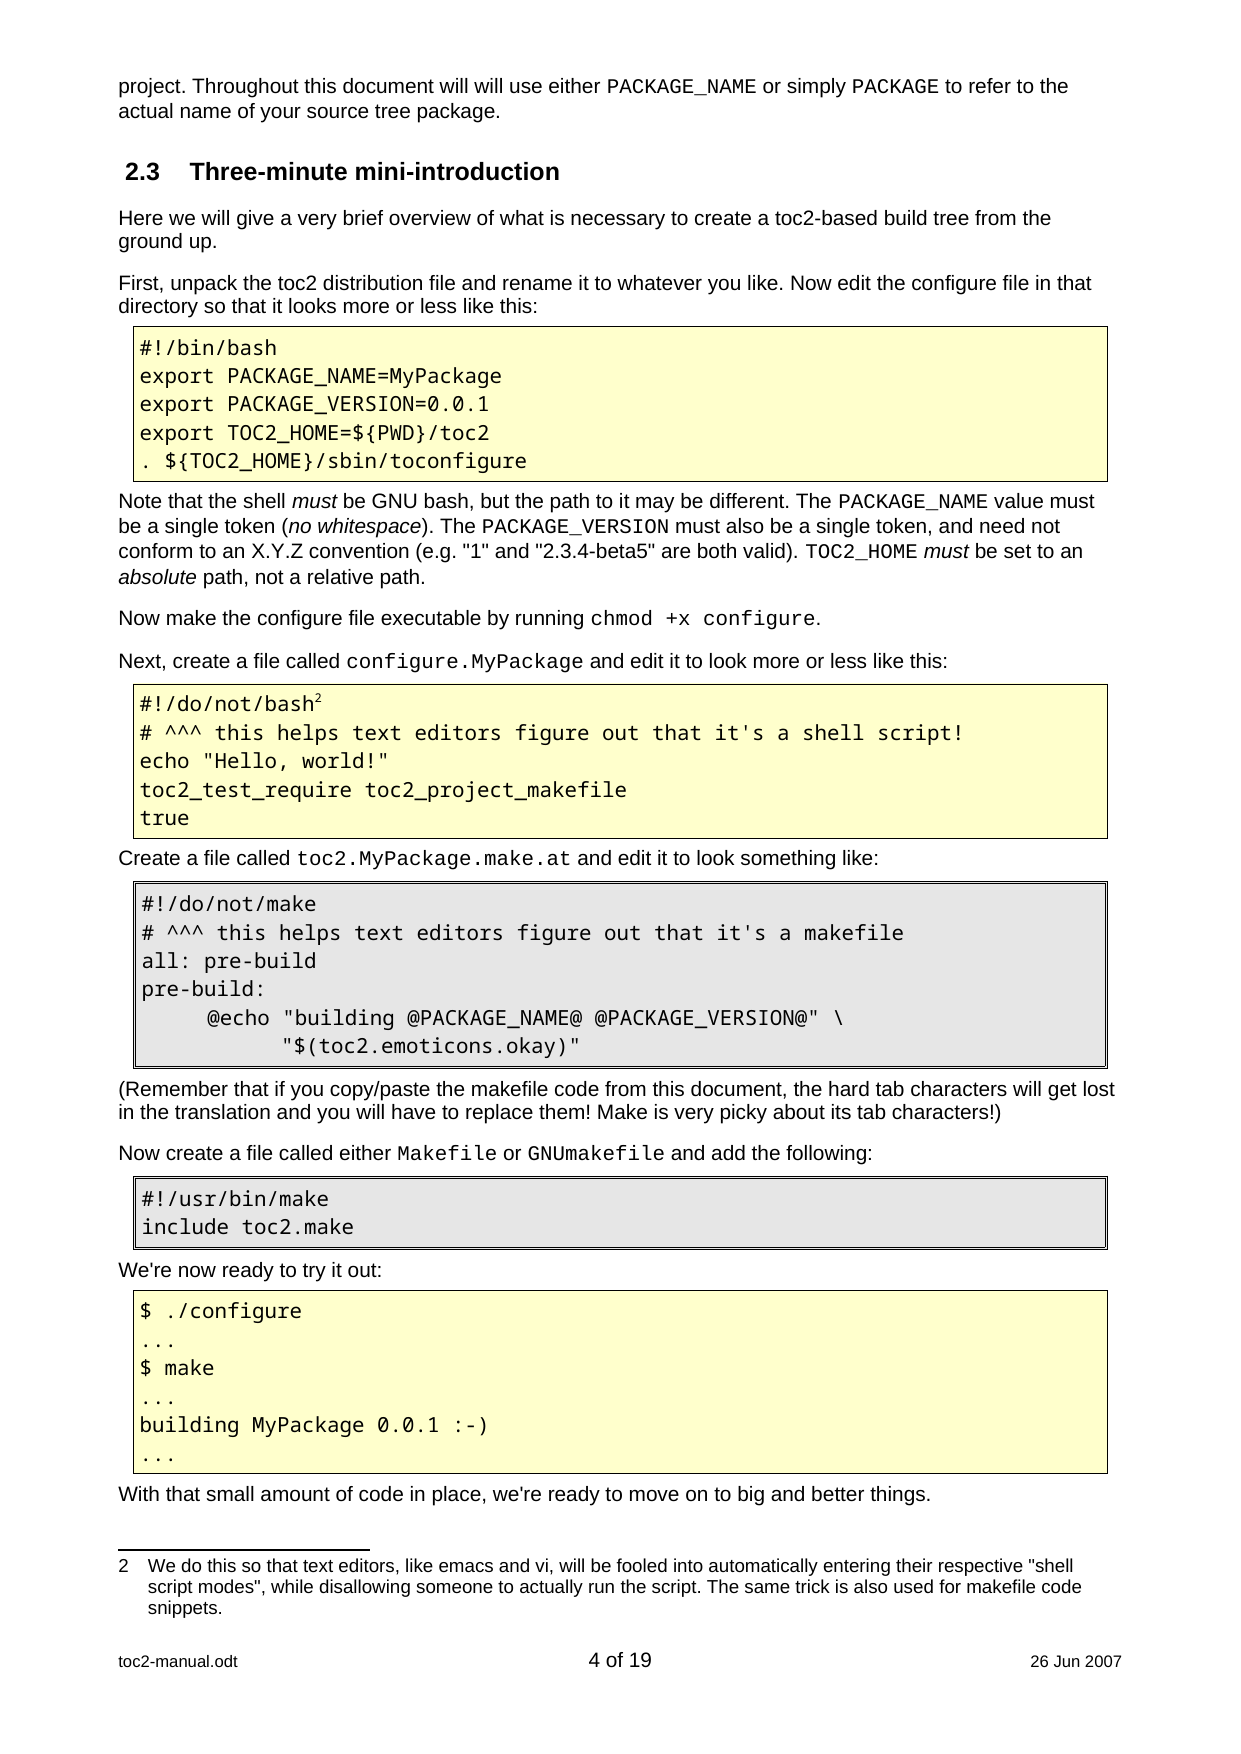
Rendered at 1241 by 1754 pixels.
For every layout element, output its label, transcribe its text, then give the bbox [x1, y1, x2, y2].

text $ make [134, 1347, 1107, 1376]
text #!/do/not/bash [134, 685, 1107, 712]
text # ^^^ this helps text editors figure out that it's a shell script! [134, 712, 1107, 740]
text We're now ready to try it out: [118, 1258, 1122, 1281]
text We do this so that text editors, like emacs and vi, will be fooled into automatically entering their respective "shell script modes", while disallowing someone to actually run the script. The same trick is also used for makefile code snippets. [118, 1556, 1122, 1618]
text echo "Hello, world!" [134, 740, 1107, 769]
text "$(toc2.emoticons.okay)" [136, 1023, 1105, 1066]
text Now create a file called either Makefile or GNUmakefile and add the following: [118, 1142, 1122, 1167]
text pre-build: [136, 966, 1105, 995]
text . ${TOC2_HOME}/sbin/toconfigure [134, 440, 1107, 481]
text #!/bin/bash [134, 327, 1107, 355]
text #!/usr/bin/make [136, 1179, 1105, 1204]
text Here we will give a very brief overview of what is necessary to create a toc2-based build tree from the ground up. [118, 207, 1122, 253]
text Next, create a file called configure.MyPackage and edit it to look more or less like this: [118, 649, 1122, 674]
text all: pre-build [136, 938, 1105, 966]
text With that small amount of code in place, we're ready to move on to big and better things. [118, 1482, 1122, 1505]
text true [134, 797, 1107, 838]
text building MyPackage 0.0.1 :-) [134, 1404, 1107, 1432]
text export PACKAGE_VERSION=0.0.1 [134, 383, 1107, 412]
text project. Throughout this document will will use either PACKAGE_NAME or simply PACKAGE to refer to the actual name of your source tree package. [118, 75, 1122, 123]
text toc2_test_require toc2_project_makefile [134, 769, 1107, 797]
text include toc2.make [136, 1204, 1105, 1247]
text Now make the configure file executable by running chmod +x configure. [118, 606, 1122, 631]
text ... [134, 1319, 1107, 1347]
subtitle Three-minute mini-introduction [118, 157, 1122, 185]
text Note that the shell must be GNU bash, but the path to it may be different. The PACKAGE_NAME value must be a single token (no whitespace). The PACKAGE_VERSION must also be a single token, and need not conform to an X.Y.Z convention (e.g. "1" and "2.3.4-beta5" are both valid). TOC2_HOME must be set to an absolute path, not a relative path. [118, 490, 1122, 588]
text (Remember that if you copy/paste the makefile code from this document, the hard tab characters will get lost in the translation and you will have to replace them! Make is very picky about its tab characters!) [118, 1077, 1122, 1124]
text export TOC2_HOME=${PWD}/toc2 [134, 412, 1107, 440]
text export PACKAGE_NAME=MyPackage [134, 355, 1107, 383]
text # ^^^ this helps text editors figure out that it's a makefile [136, 909, 1105, 938]
text #!/do/not/make [136, 884, 1105, 909]
text ... [134, 1432, 1107, 1473]
text Create a file called toc2.MyPackage.make.at and edit it to look something like: [118, 847, 1122, 872]
text $ ./configure [134, 1291, 1107, 1319]
text First, unpack the toc2 distribution file and rename it to whatever you like. Now edit the configure file in that directory so that it looks more or less like this: [118, 271, 1122, 317]
text ... [134, 1376, 1107, 1404]
text @echo "building @PACKAGE_NAME@ @PACKAGE_VERSION@" \ [136, 995, 1105, 1023]
